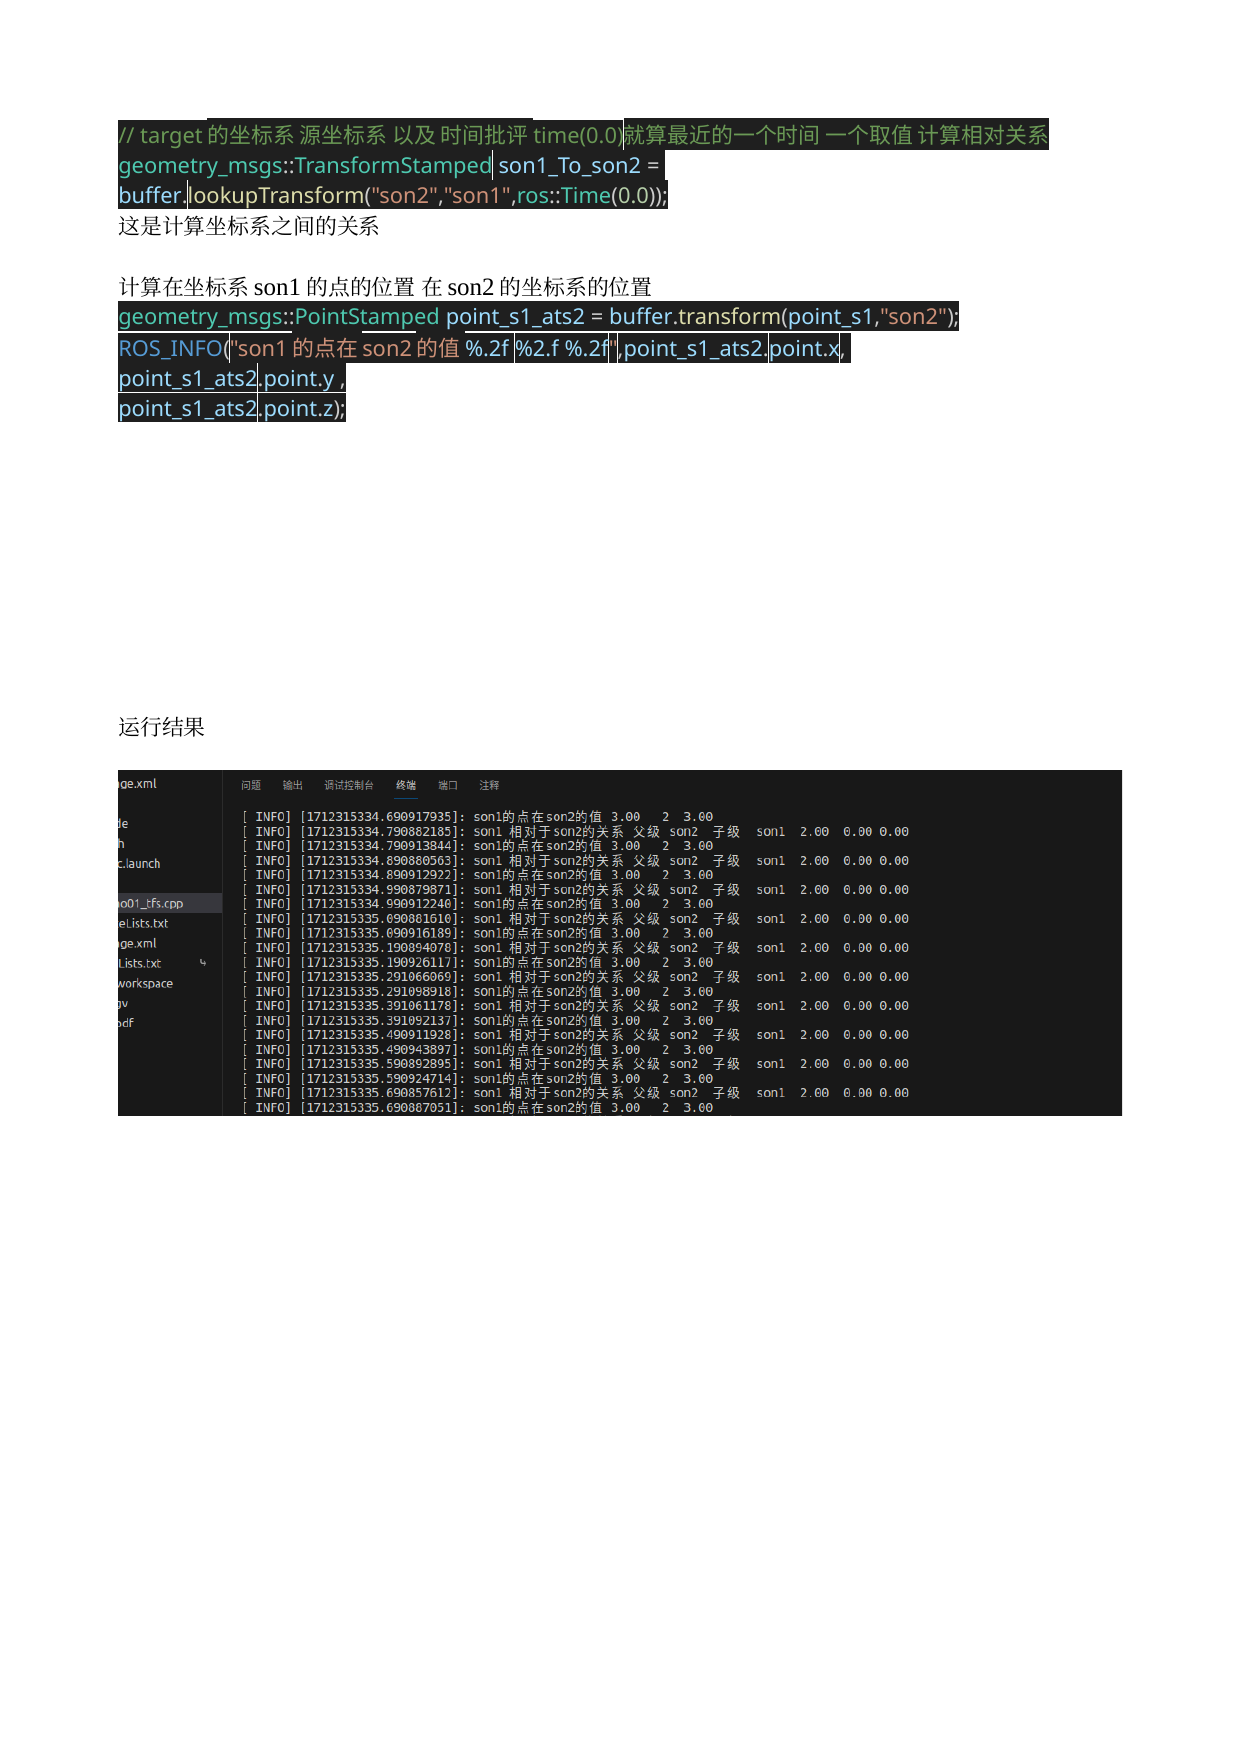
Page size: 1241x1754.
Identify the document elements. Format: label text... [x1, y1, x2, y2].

text point_s1_ats2.point.z); [118, 392, 1122, 422]
text 计算在坐标系son1的点的位置 在son2的坐标系的位置 [118, 270, 1122, 301]
text geometry_msgs::TransformStamped son1_To_son2 = buffer.lookupTransform("son2","son1",ros::Time(0.0)); [118, 150, 1122, 209]
picture [118, 770, 1123, 1116]
text point_s1_ats2.point.y , [118, 363, 1122, 392]
text geometry_msgs::PointStamped point_s1_ats2 = buffer.transform(point_s1,"son2"); [118, 301, 1122, 331]
text ROS_INFO("son1的点在son2的值 %.2f %2.f %.2f",point_s1_ats2.point.x, [118, 331, 1122, 363]
text 运行结果 [118, 710, 1122, 741]
text // target的坐标系 源坐标系 以及 时间批评 time(0.0)就算最近的一个时间 一个取值 计算相对关系 [118, 118, 1122, 150]
text 这是计算坐标系之间的关系 [118, 209, 1122, 241]
